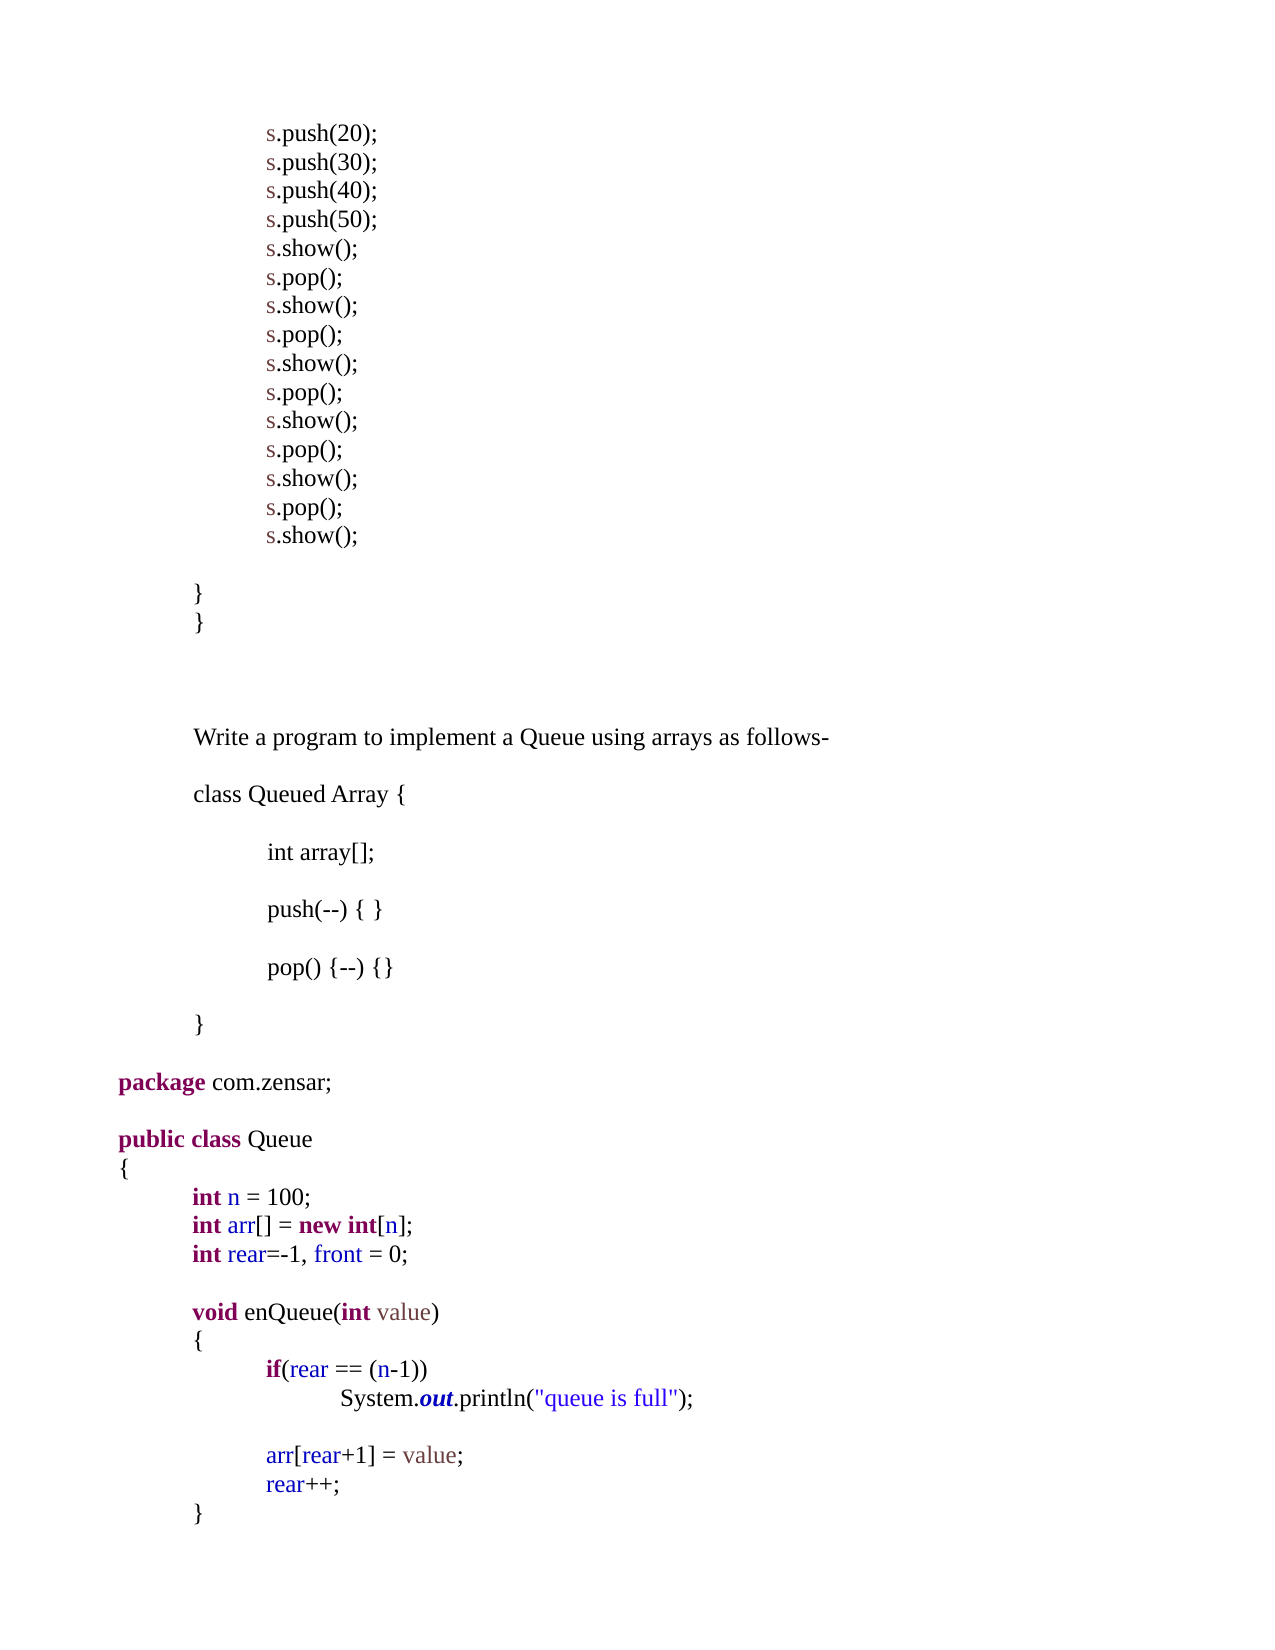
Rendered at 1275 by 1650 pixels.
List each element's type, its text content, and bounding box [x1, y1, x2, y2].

list } [193, 607, 1157, 636]
text s.push(50); [118, 204, 1157, 233]
text { [118, 1153, 1157, 1182]
text s.show(); [118, 406, 1157, 434]
text s.pop(); [118, 492, 1157, 521]
text s.pop(); [118, 319, 1157, 348]
text public class Queue [118, 1124, 1157, 1153]
text s.push(20); [118, 118, 1157, 147]
text s.pop(); [118, 434, 1157, 463]
list } [193, 1009, 1157, 1038]
text s.show(); [118, 291, 1157, 319]
list pop() {--) {} [193, 952, 1157, 981]
text s.push(30); [118, 147, 1157, 176]
list Write a program to implement a Queue using arrays as follows- [193, 722, 1157, 751]
text s.pop(); [118, 262, 1157, 291]
text package com.zensar; [118, 1067, 1157, 1096]
list push(--) { } [193, 894, 1157, 923]
text s.pop(); [118, 377, 1157, 406]
text void enQueue(int value) [118, 1297, 1157, 1326]
text s.show(); [118, 233, 1157, 262]
text int arr[] = new int[n]; [118, 1211, 1157, 1239]
text s.show(); [118, 521, 1157, 549]
list class Queued Array { [193, 779, 1157, 808]
text } [118, 578, 1157, 607]
text int rear=-1, front = 0; [118, 1239, 1157, 1268]
list int array[]; [193, 837, 1157, 866]
text if(rear == (n-1)) [118, 1354, 1157, 1383]
text } [118, 1498, 1157, 1527]
text System.out.println("queue is full"); [118, 1383, 1157, 1412]
text s.show(); [118, 348, 1157, 377]
text rear++; [118, 1469, 1157, 1498]
text s.show(); [118, 463, 1157, 492]
text { [118, 1326, 1157, 1354]
text int n = 100; [118, 1182, 1157, 1211]
text arr[rear+1] = value; [118, 1441, 1157, 1469]
text s.push(40); [118, 176, 1157, 204]
